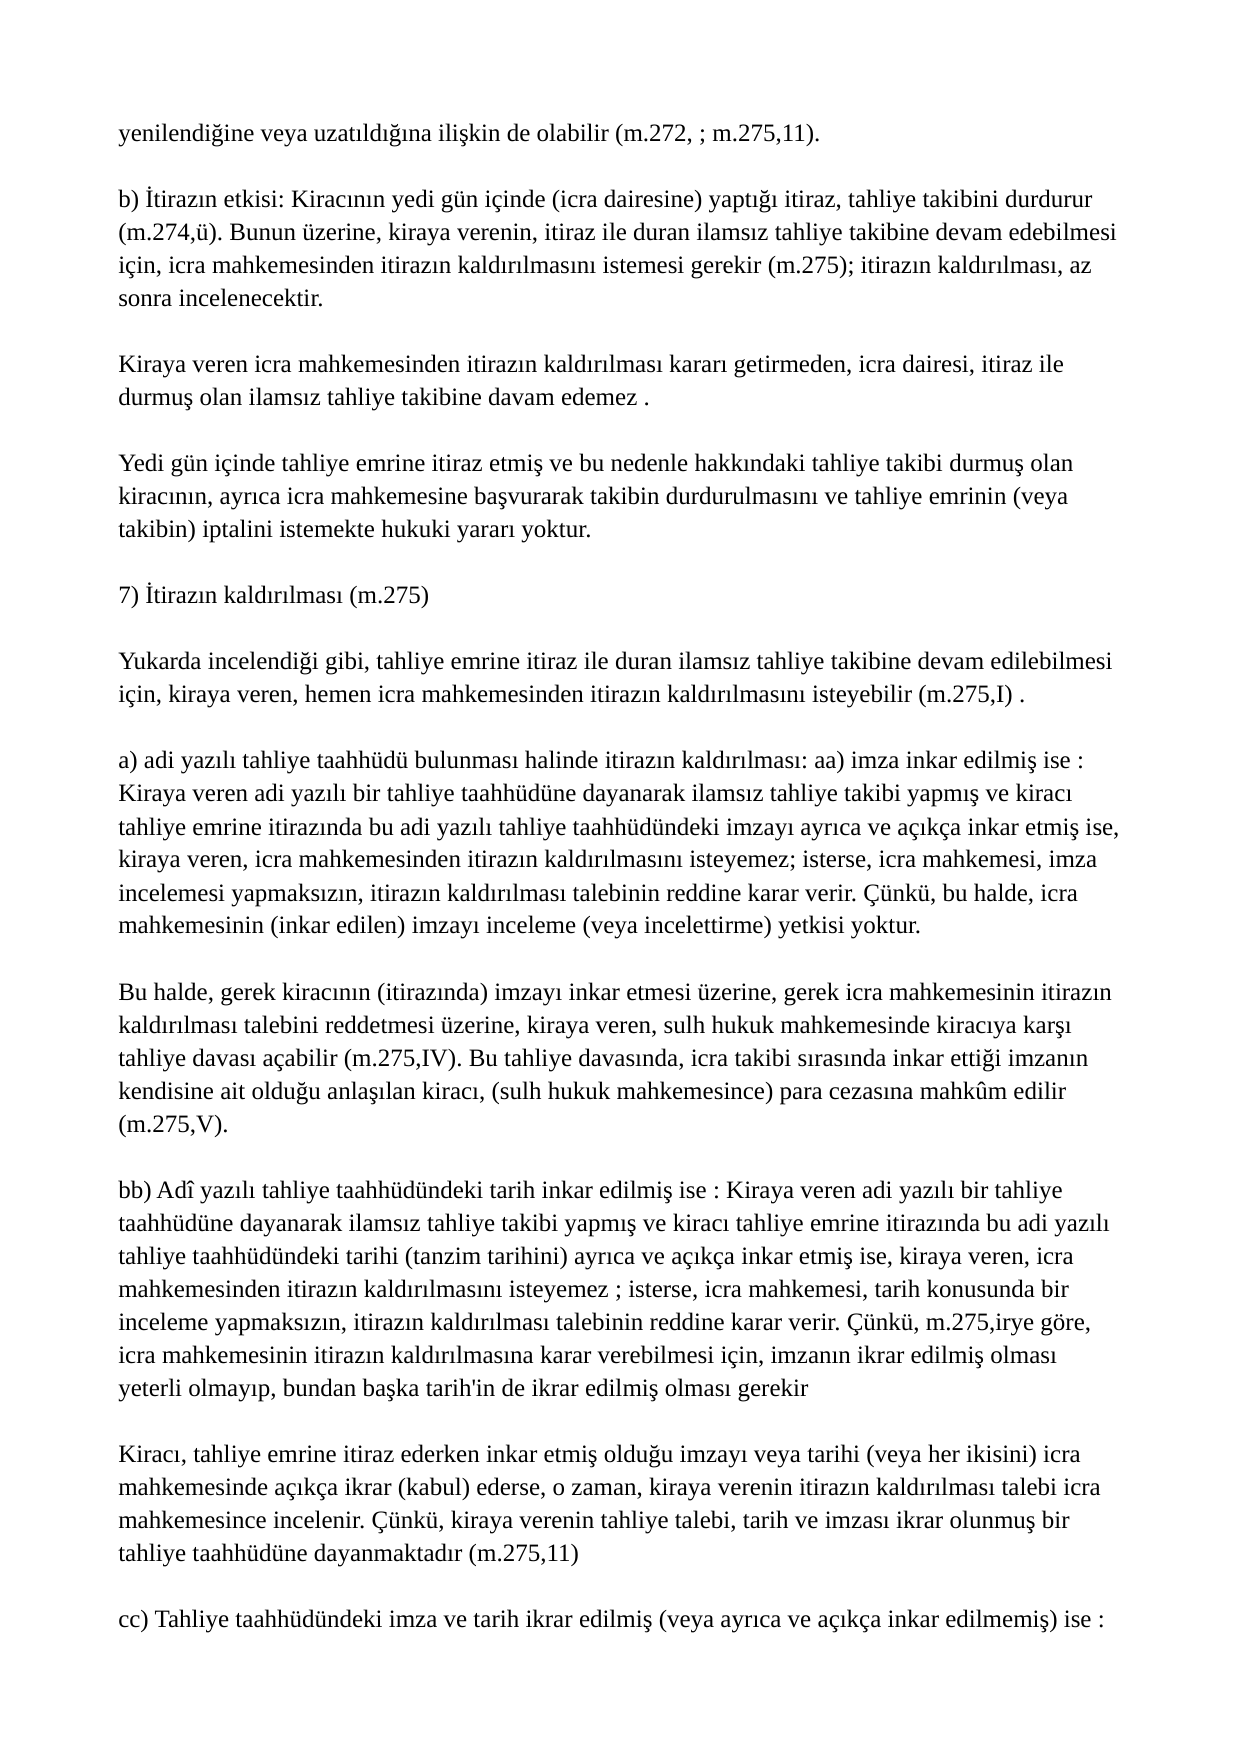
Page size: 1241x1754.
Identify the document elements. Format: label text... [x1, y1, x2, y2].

text yenilendiğine veya uzatıldığına ilişkin de olabilir (m.272, ; m.275,11). b) İtirazın etkisi: Kiracının yedi gün içinde (icra dairesine) yaptığı itiraz, tahliye takibini durdurur (m.274,ü). Bunun üzerine, kiraya verenin, itiraz ile duran ilamsız tahliye takibine devam edebilmesi için, icra mahkemesinden itirazın kaldırılmasını istemesi gerekir (m.275); itirazın kaldırılması, az sonra incelenecektir. Kiraya veren icra mahkemesinden itirazın kaldırılması kararı getirmeden, icra dairesi, itiraz ile durmuş olan ilamsız tahliye takibine davam edemez . Yedi gün içinde tahliye emrine itiraz etmiş ve bu nedenle hakkındaki tahliye takibi durmuş olan kiracının, ayrıca icra mahkemesine başvurarak takibin durdurulmasını ve tahliye emrinin (veya takibin) iptalini istemekte hukuki yararı yoktur. 7) İtirazın kaldırılması (m.275) Yukarda incelendiği gibi, tahliye emrine itiraz ile duran ilamsız tahliye takibine devam edilebilmesi için, kiraya veren, hemen icra mahkemesinden itirazın kaldırılmasını isteyebilir (m.275,I) . a) adi yazılı tahliye taahhüdü bulunması halinde itirazın kaldırılması: aa) imza inkar edilmiş ise : Kiraya veren adi yazılı bir tahliye taahhüdüne dayanarak ilamsız tahliye takibi yapmış ve kiracı tahliye emrine itirazında bu adi yazılı tahliye taahhüdündeki imzayı ayrıca ve açıkça inkar etmiş ise, kiraya veren, icra mahkemesinden itirazın kaldırılmasını isteyemez; isterse, icra mahkemesi, imza incelemesi yapmaksızın, itirazın kaldırılması talebinin reddine karar verir. Çünkü, bu halde, icra mahkemesinin (inkar edilen) imzayı inceleme (veya incelettirme) yetkisi yoktur. Bu halde, gerek kiracının (itirazında) imzayı inkar etmesi üzerine, gerek icra mahkemesinin itirazın kaldırılması talebini reddetmesi üzerine, kiraya veren, sulh hukuk mahkemesinde kiracıya karşı tahliye davası açabilir (m.275,IV). Bu tahliye davasında, icra takibi sırasında inkar ettiği imzanın kendisine ait olduğu anlaşılan kiracı, (sulh hukuk mahkemesince) para cezasına mahkûm edilir (m.275,V). bb) Adî yazılı tahliye taahhüdündeki tarih inkar edilmiş ise : Kiraya veren adi yazılı bir tahliye taahhüdüne dayanarak ilamsız tahliye takibi yapmış ve kiracı tahliye emrine itirazında bu adi yazılı tahliye taahhüdündeki tarihi (tanzim tarihini) ayrıca ve açıkça inkar etmiş ise, kiraya veren, icra mahkemesinden itirazın kaldırılmasını isteyemez ; isterse, icra mahkemesi, tarih konusunda bir inceleme yapmaksızın, itirazın kaldırılması talebinin reddine karar verir. Çünkü, m.275,irye göre, icra mahkemesinin itirazın kaldırılmasına karar verebilmesi için, imzanın ikrar edilmiş olması yeterli olmayıp, bundan başka tarih'in de ikrar edilmiş olması gerekir Kiracı, tahliye emrine itiraz ederken inkar etmiş olduğu imzayı veya tarihi (veya her ikisini) icra mahkemesinde açıkça ikrar (kabul) ederse, o zaman, kiraya verenin itirazın kaldırılması talebi icra mahkemesince incelenir. Çünkü, kiraya verenin tahliye talebi, tarih ve imzası ikrar olunmuş bir tahliye taahhüdüne dayanmaktadır (m.275,11) cc) Tahliye taahhüdündeki imza ve tarih ikrar edilmiş (veya ayrıca ve açıkça inkar edilmemiş) ise : [118, 118, 1122, 1633]
